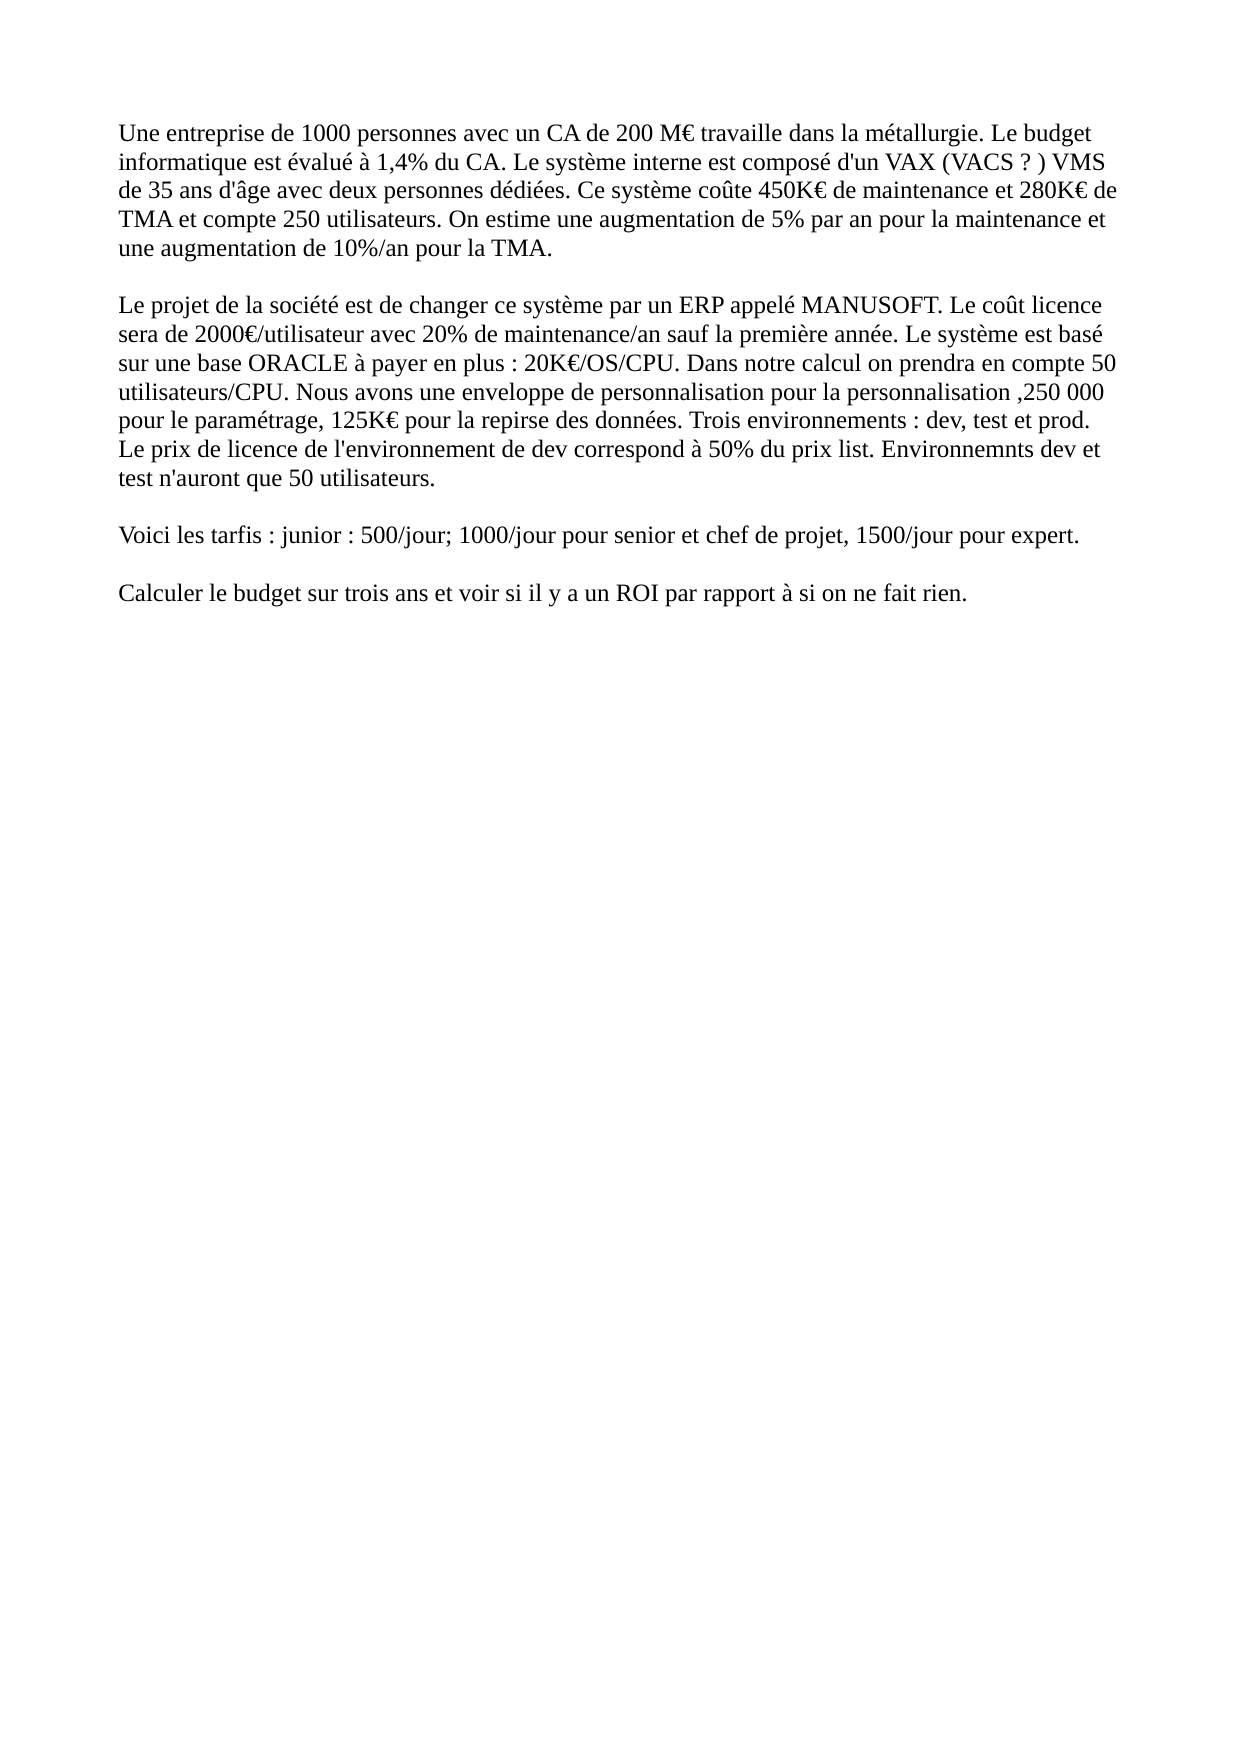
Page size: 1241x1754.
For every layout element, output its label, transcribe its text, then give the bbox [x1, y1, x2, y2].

text Calculer le budget sur trois ans et voir si il y a un ROI par rapport à si on ne fait rien. [118, 578, 1122, 607]
text Voici les tarfis : junior : 500/jour; 1000/jour pour senior et chef de projet, 1500/jour pour expert. [118, 521, 1122, 549]
text Le projet de la société est de changer ce système par un ERP appelé MANUSOFT. Le coût licence sera de 2000€/utilisateur avec 20% de maintenance/an sauf la première année. Le système est basé sur une base ORACLE à payer en plus : 20K€/OS/CPU. Dans notre calcul on prendra en compte 50 utilisateurs/CPU. Nous avons une enveloppe de personnalisation pour la personnalisation ,250 000 pour le paramétrage, 125K€ pour la repirse des données. Trois environnements : dev, test et prod. [118, 291, 1122, 434]
text Une entreprise de 1000 personnes avec un CA de 200 M€ travaille dans la métallurgie. Le budget informatique est évalué à 1,4% du CA. Le système interne est composé d'un VAX (VACS ? ) VMS de 35 ans d'âge avec deux personnes dédiées. Ce système coûte 450K€ de maintenance et 280K€ de TMA et compte 250 utilisateurs. On estime une augmentation de 5% par an pour la maintenance et une augmentation de 10%/an pour la TMA. [118, 118, 1122, 262]
text Le prix de licence de l'environnement de dev correspond à 50% du prix list. Environnemnts dev et test n'auront que 50 utilisateurs. [118, 434, 1122, 492]
